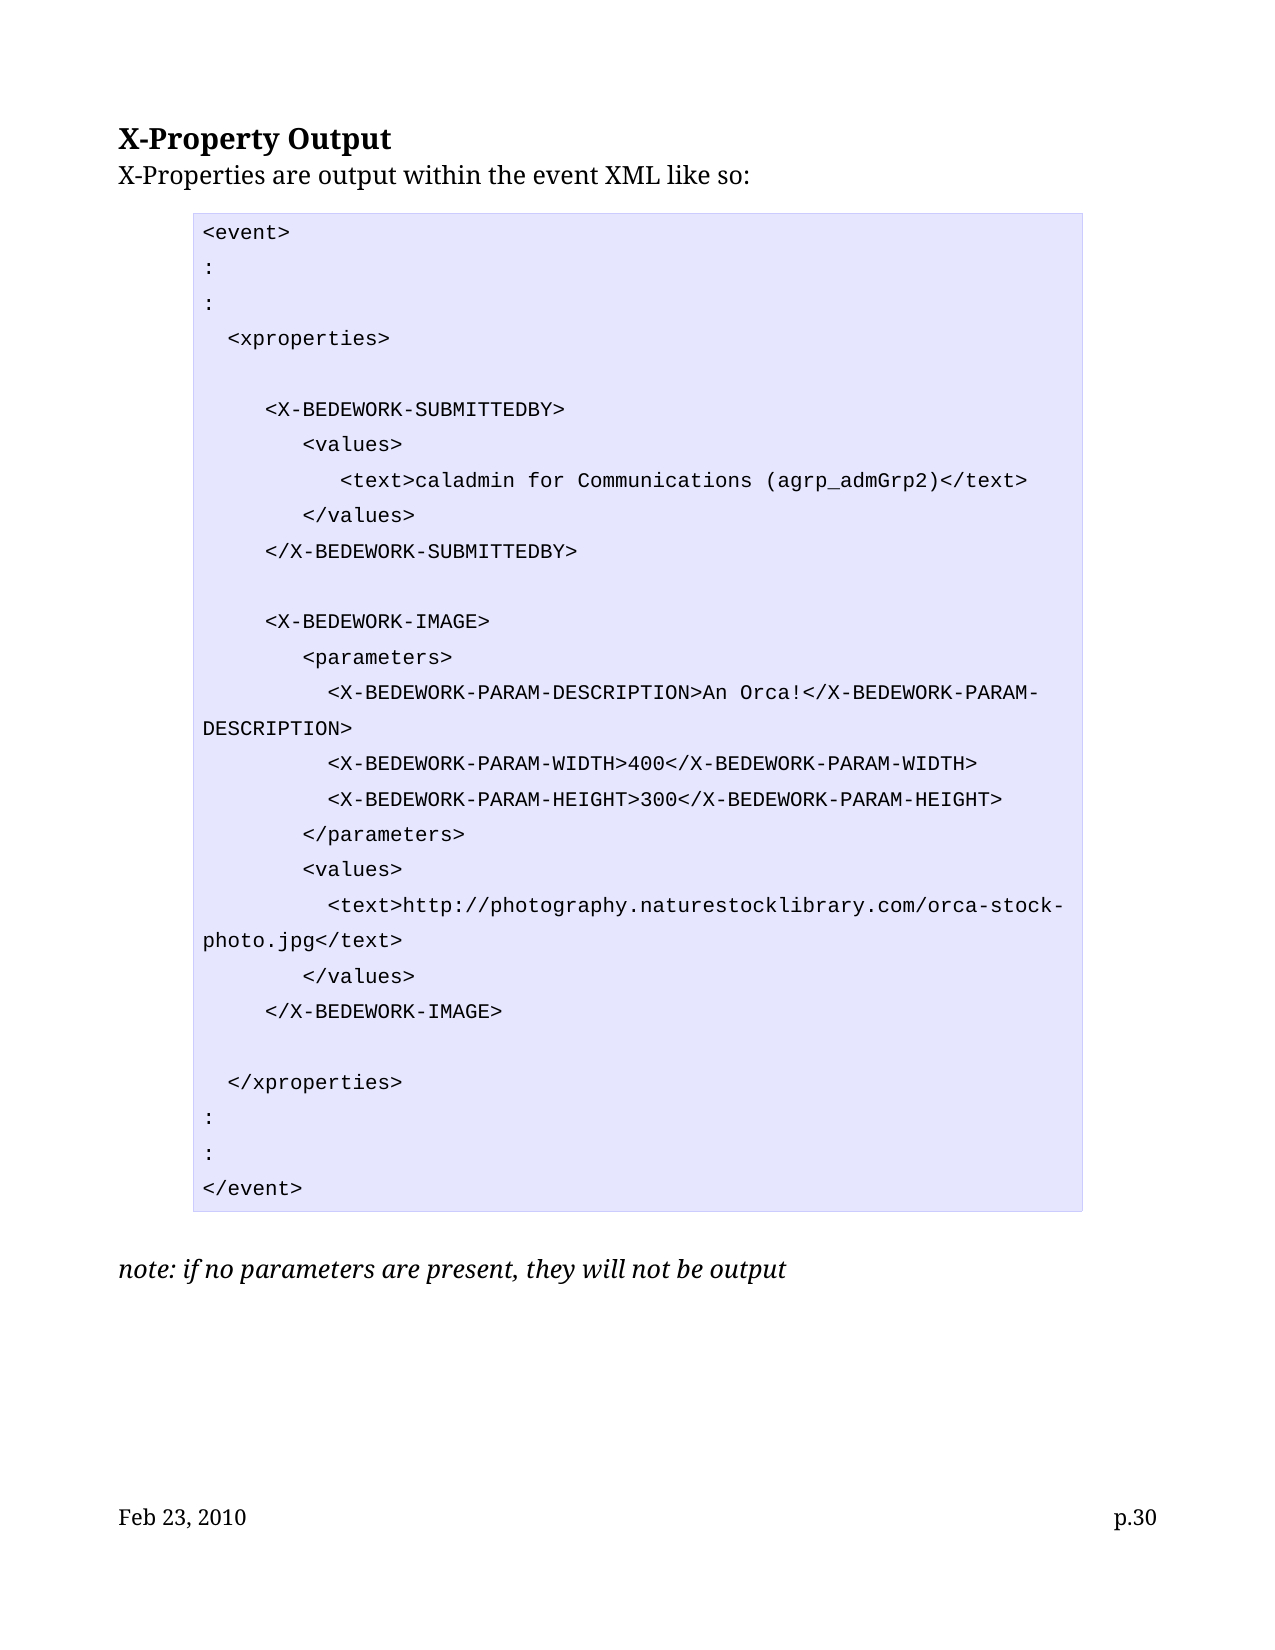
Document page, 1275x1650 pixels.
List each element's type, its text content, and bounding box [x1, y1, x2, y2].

text <xproperties> [194, 319, 1082, 352]
text X-Properties are output within the event XML like so: [118, 158, 1157, 192]
text <values> [194, 850, 1082, 883]
text : [194, 1134, 1082, 1166]
text </X-BEDEWORK-IMAGE> [194, 992, 1082, 1025]
text </event> [194, 1169, 1082, 1211]
text : [194, 284, 1082, 316]
text : [194, 248, 1082, 281]
text <X-BEDEWORK-IMAGE> [194, 602, 1082, 635]
text <parameters> [194, 638, 1082, 671]
text note: if no parameters are present, they will not be output [118, 1252, 1157, 1286]
text <text>caladmin for Communications (agrp_admGrp2)</text> [194, 461, 1082, 493]
text </values> [194, 496, 1082, 529]
text <text>http://photography.naturestocklibrary.com/orca-stock-photo.jpg</text> [194, 886, 1082, 954]
text <event> [194, 214, 1082, 246]
text </xproperties> [194, 1063, 1082, 1096]
text <X-BEDEWORK-PARAM-HEIGHT>300</X-BEDEWORK-PARAM-HEIGHT> [194, 779, 1082, 812]
text </X-BEDEWORK-SUBMITTEDBY> [194, 532, 1082, 564]
text <X-BEDEWORK-PARAM-WIDTH>400</X-BEDEWORK-PARAM-WIDTH> [194, 744, 1082, 777]
text <X-BEDEWORK-SUBMITTEDBY> [194, 390, 1082, 423]
text <values> [194, 425, 1082, 458]
text <X-BEDEWORK-PARAM-DESCRIPTION>An Orca!</X-BEDEWORK-PARAM-DESCRIPTION> [194, 673, 1082, 741]
text : [194, 1098, 1082, 1131]
subtitle X-Property Output [118, 118, 1157, 158]
text </parameters> [194, 815, 1082, 848]
text </values> [194, 957, 1082, 989]
